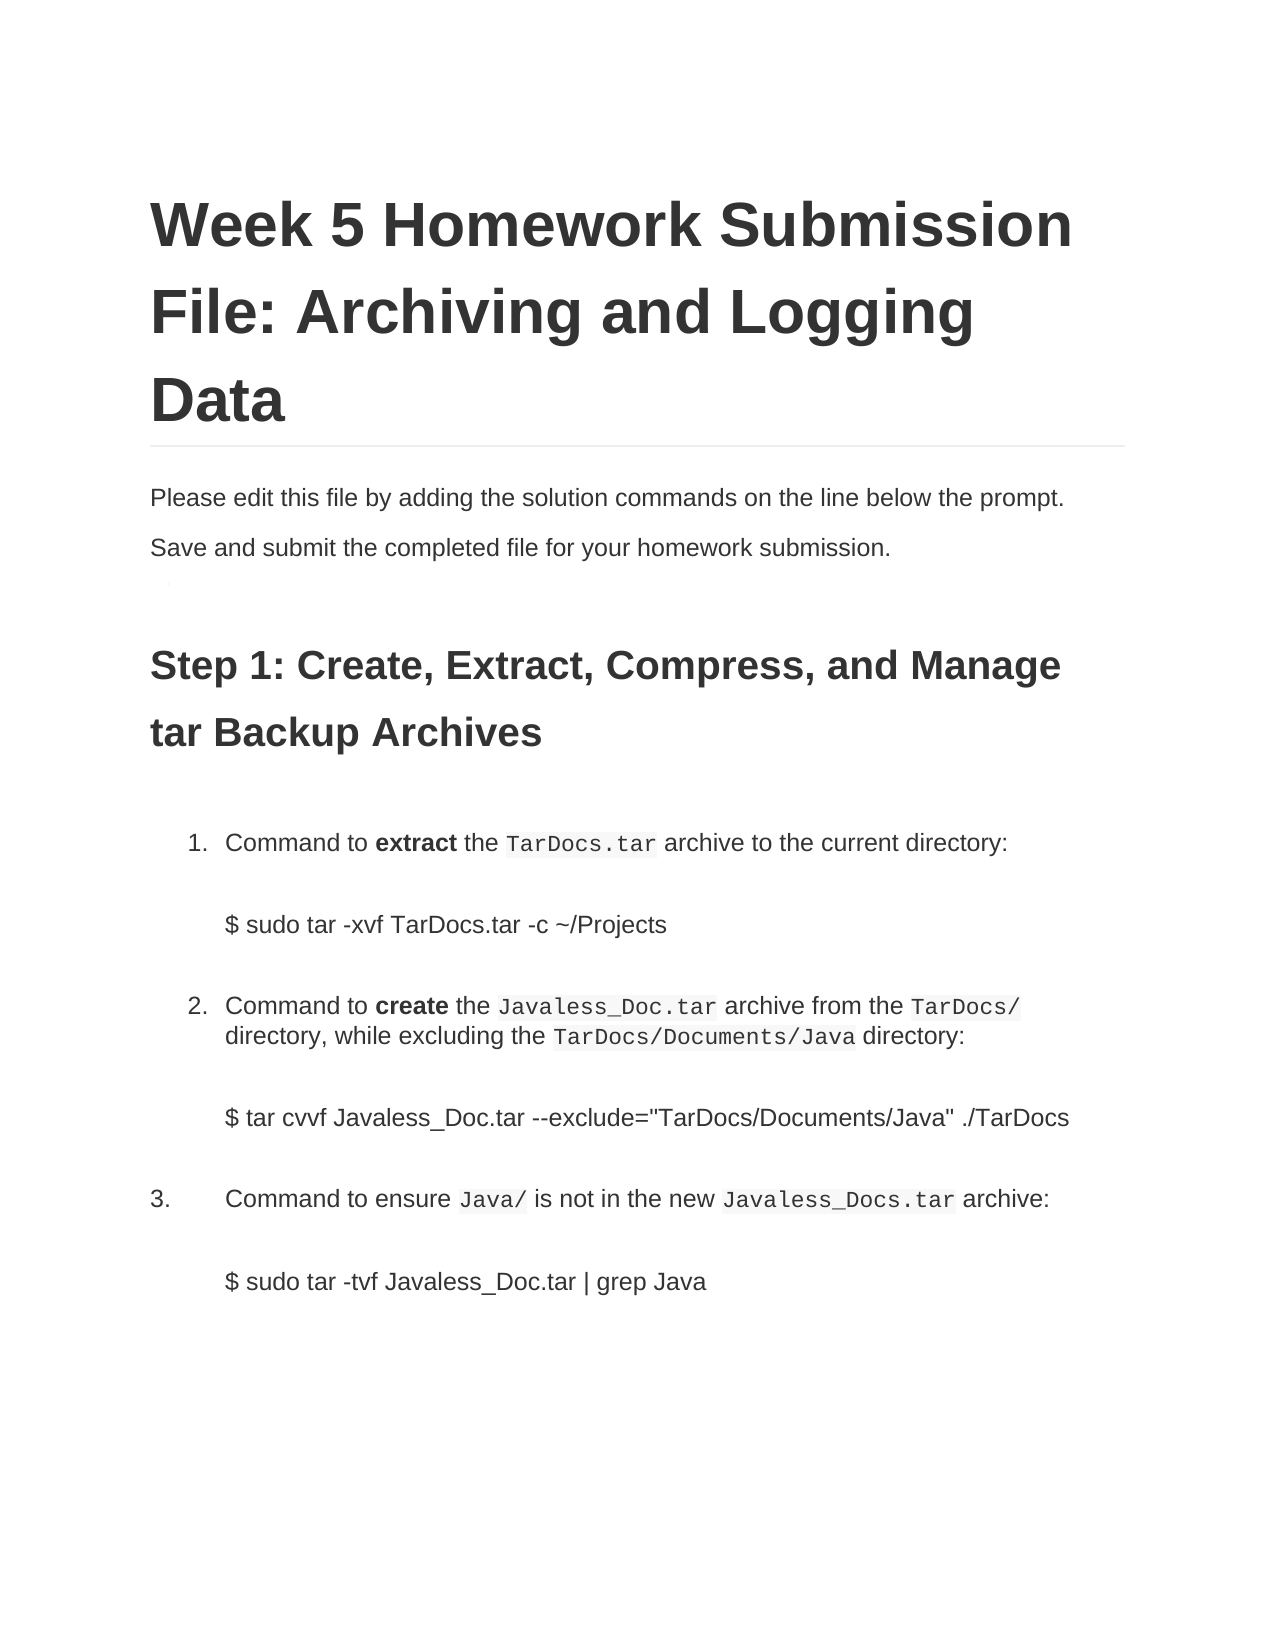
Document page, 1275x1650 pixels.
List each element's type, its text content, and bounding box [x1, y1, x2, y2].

text $ sudo tar -xvf TarDocs.tar -c ~/Projects [150, 910, 1125, 939]
text Save and submit the completed file for your homework submission. [150, 533, 1125, 561]
text $ sudo tar -tvf Javaless_Doc.tar | grep Java [225, 1267, 1125, 1353]
list Command to extract the TarDocs.tar archive to the current directory: [187, 827, 1125, 858]
subtitle Step 1: Create, Extract, Compress, and Manage tar Backup Archives [150, 642, 1125, 755]
text Please edit this file by adding the solution commands on the line below the prompt. [150, 483, 1125, 512]
text $ tar cvvf Javaless_Doc.tar --exclude="TarDocs/Documents/Java" ./TarDocs [225, 1103, 1125, 1132]
subtitle Week 5 Homework Submission File: Archiving and Logging Data [150, 187, 1125, 445]
text 3. Command to ensure Java/ is not in the new Javaless_Docs.tar archive: [150, 1184, 1125, 1214]
list Command to create the Javaless_Doc.tar archive from the TarDocs/ directory, while excluding the TarDocs/Documents/Java directory: [187, 991, 1125, 1051]
